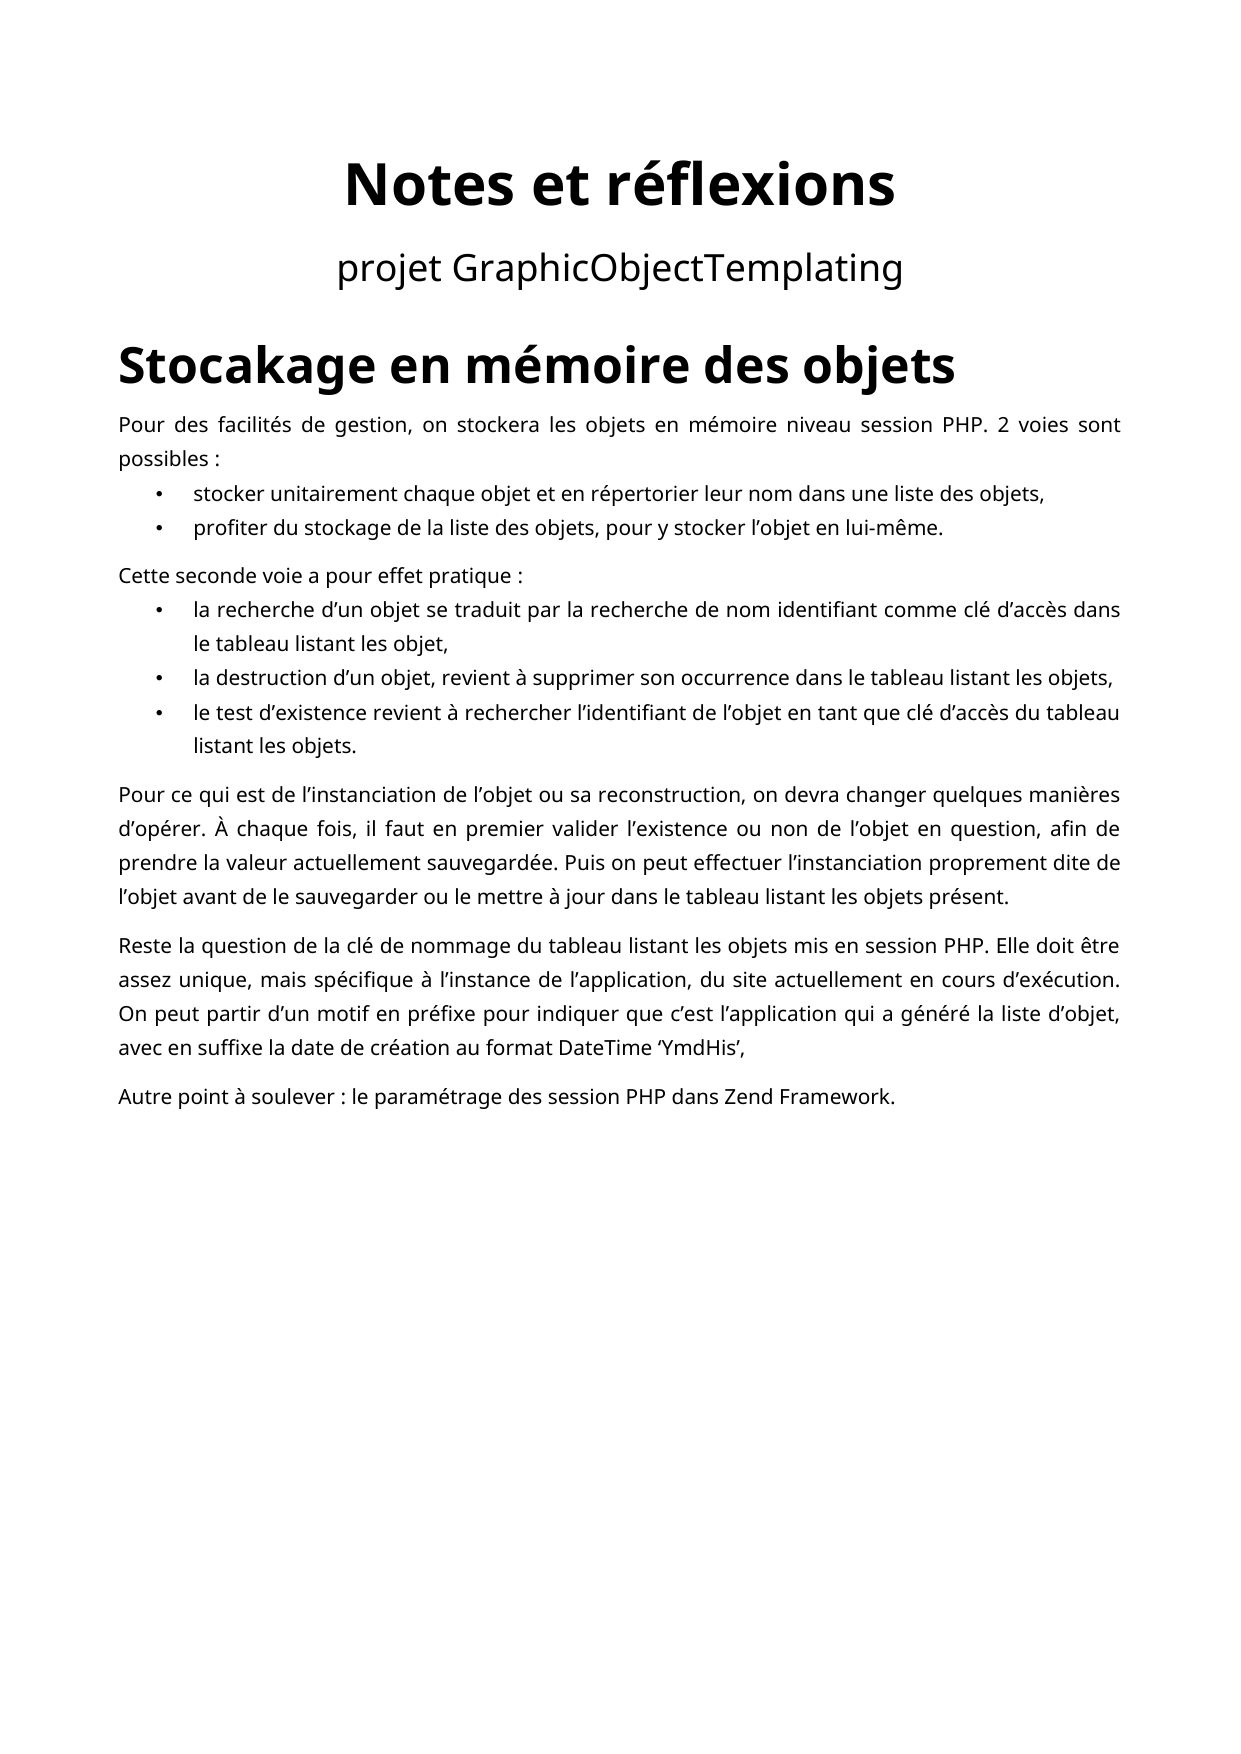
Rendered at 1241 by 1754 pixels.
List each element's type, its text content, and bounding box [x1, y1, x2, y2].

list stocker unitairement chaque objet et en répertorier leur nom dans une liste des objets, [156, 479, 1122, 507]
list le test d’existence revient à rechercher l’identifiant de l’objet en tant que clé d’accès du tableau listant les objets. [156, 698, 1122, 760]
subtitle Stocakage en mémoire des objets [118, 330, 1122, 398]
list la destruction d’un objet, revient à supprimer son occurrence dans le tableau listant les objets, [156, 663, 1122, 692]
list profiter du stockage de la liste des objets, pour y stocker l’objet en lui-même. [156, 513, 1122, 541]
text Reste la question de la clé de nommage du tableau listant les objets mis en session PHP. Elle doit être assez unique, mais spécifique à l’instance de l’application, du site actuellement en cours d’exécution. On peut partir d’un motif en préfixe pour indiquer que c’est l’application qui a généré la liste d’objet, avec en suffixe la date de création au format DateTime ‘YmdHis’, [118, 931, 1122, 1062]
text Cette seconde voie a pour effet pratique : [118, 561, 1122, 590]
subtitle projet GraphicObjectTemplating [118, 241, 1122, 292]
list la recherche d’un objet se traduit par la recherche de nom identifiant comme clé d’accès dans le tableau listant les objet, [156, 595, 1122, 658]
text Autre point à soulever : le paramétrage des session PHP dans Zend Framework. [118, 1082, 1122, 1110]
title Notes et réflexions [118, 143, 1122, 223]
text Pour ce qui est de l’instanciation de l’objet ou sa reconstruction, on devra changer quelques manières d’opérer. À chaque fois, il faut en premier valider l’existence ou non de l’objet en question, afin de prendre la valeur actuellement sauvegardée. Puis on peut effectuer l’instanciation proprement dite de l’objet avant de le sauvegarder ou le mettre à jour dans le tableau listant les objets présent. [118, 780, 1122, 911]
text Pour des facilités de gestion, on stockera les objets en mémoire niveau session PHP. 2 voies sont possibles : [118, 411, 1122, 473]
